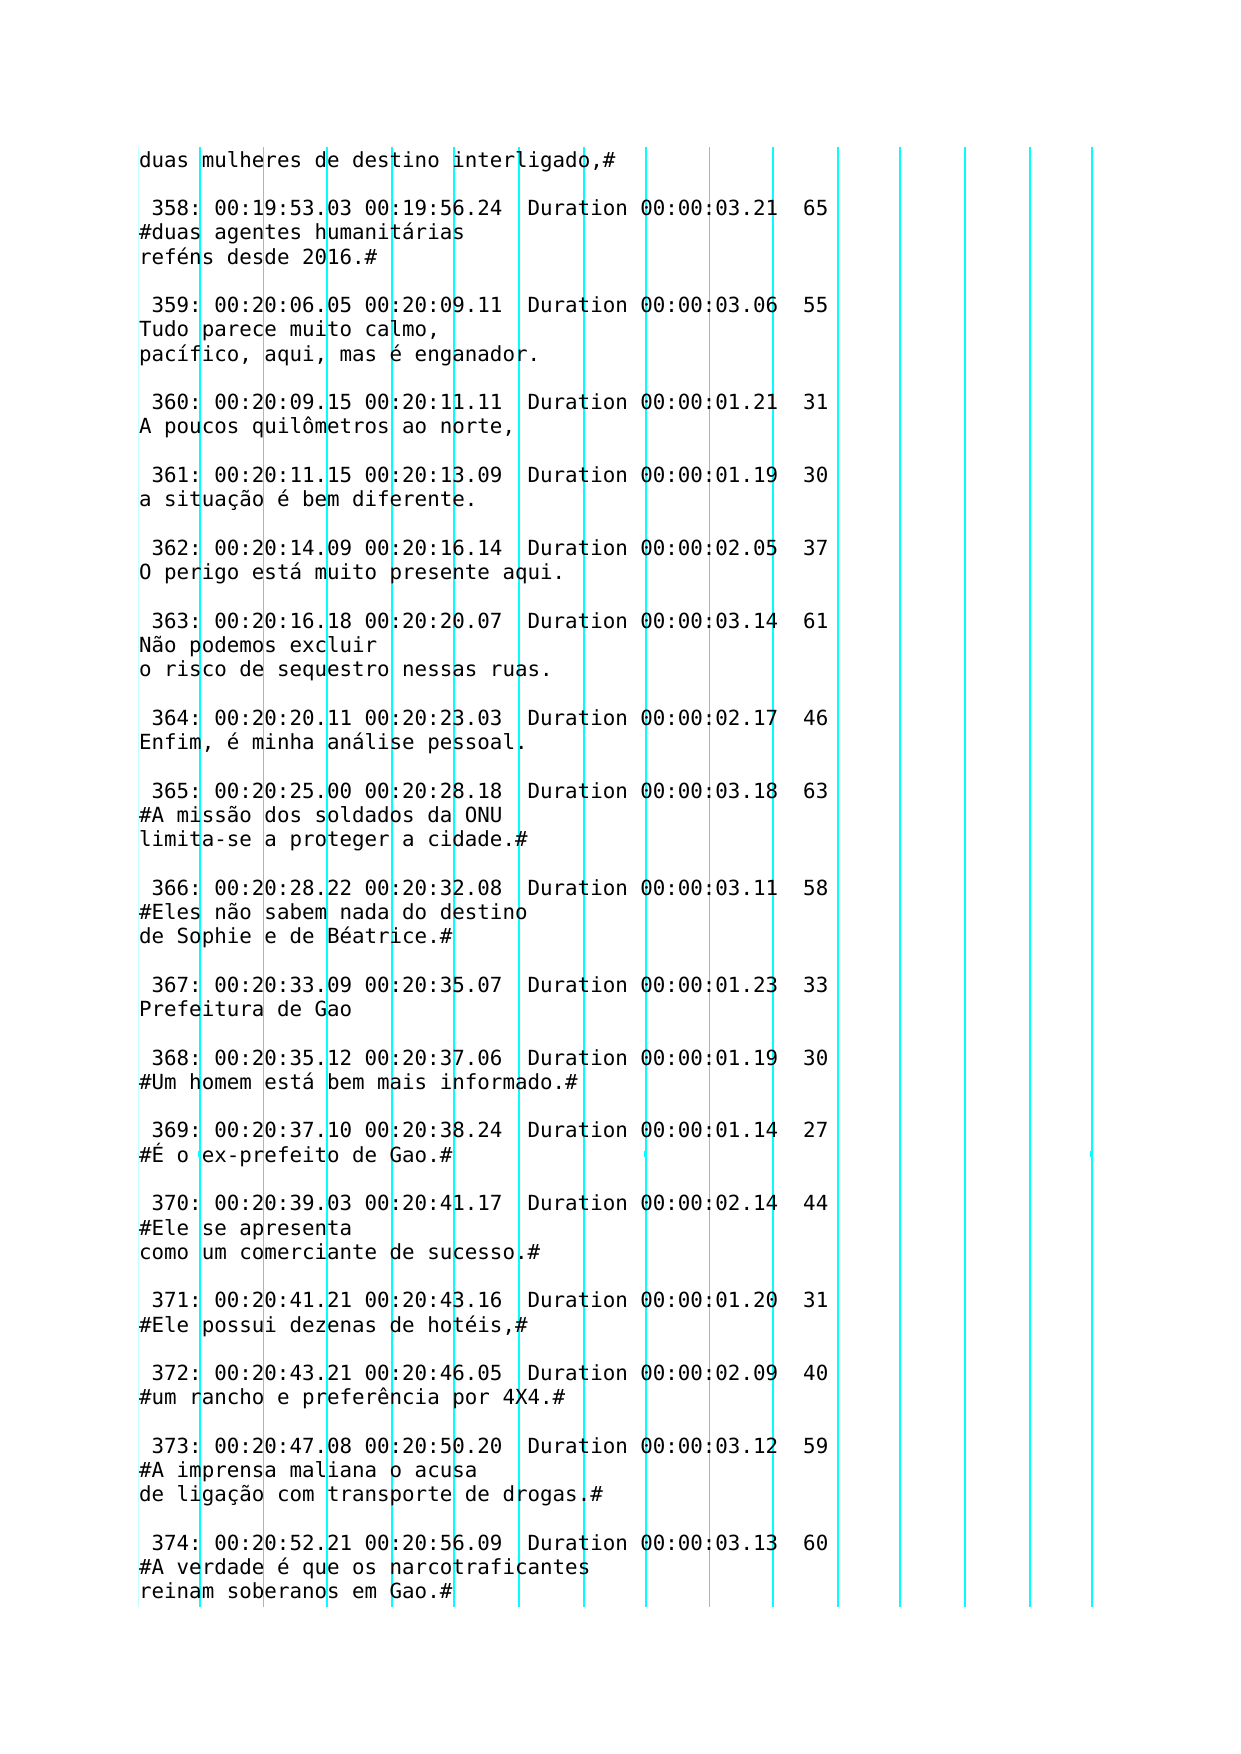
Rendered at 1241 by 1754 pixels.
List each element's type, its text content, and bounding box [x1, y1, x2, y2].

text #um rancho e preferência por 4X4.# [139, 1385, 1101, 1410]
text #Eles não sabem nada do destino [139, 900, 1101, 924]
text Não podemos excluir [139, 633, 1101, 657]
text 373: 00:20:47.08 00:20:50.20 Duration 00:00:03.12 59 [139, 1434, 1101, 1458]
text duas mulheres de destino interligado,# [139, 148, 1101, 172]
text como um comerciante de sucesso.# [139, 1240, 1101, 1264]
text 364: 00:20:20.11 00:20:23.03 Duration 00:00:02.17 46 [139, 706, 1101, 730]
text 372: 00:20:43.21 00:20:46.05 Duration 00:00:02.09 40 [139, 1361, 1101, 1385]
text 360: 00:20:09.15 00:20:11.11 Duration 00:00:01.21 31 [139, 390, 1101, 414]
text #A verdade é que os narcotraficantes [139, 1555, 1101, 1579]
text limita-se a proteger a cidade.# [139, 827, 1101, 851]
text 359: 00:20:06.05 00:20:09.11 Duration 00:00:03.06 55 [139, 293, 1101, 317]
text #Um homem está bem mais informado.# [139, 1070, 1101, 1094]
text 365: 00:20:25.00 00:20:28.18 Duration 00:00:03.18 63 [139, 779, 1101, 803]
text o risco de sequestro nessas ruas. [139, 657, 1101, 682]
text Enfim, é minha análise pessoal. [139, 730, 1101, 754]
text #Ele possui dezenas de hotéis,# [139, 1313, 1101, 1337]
text #Ele se apresenta [139, 1216, 1101, 1240]
text 367: 00:20:33.09 00:20:35.07 Duration 00:00:01.23 33 [139, 973, 1101, 997]
text 358: 00:19:53.03 00:19:56.24 Duration 00:00:03.21 65 [139, 196, 1101, 220]
text reinam soberanos em Gao.# [139, 1579, 1101, 1604]
text de Sophie e de Béatrice.# [139, 924, 1101, 948]
text #A missão dos soldados da ONU [139, 803, 1101, 827]
text 363: 00:20:16.18 00:20:20.07 Duration 00:00:03.14 61 [139, 609, 1101, 633]
text 374: 00:20:52.21 00:20:56.09 Duration 00:00:03.13 60 [139, 1531, 1101, 1555]
text Prefeitura de Gao [139, 997, 1101, 1021]
text a situação é bem diferente. [139, 487, 1101, 512]
text A poucos quilômetros ao norte, [139, 414, 1101, 439]
text #duas agentes humanitárias [139, 220, 1101, 245]
text 361: 00:20:11.15 00:20:13.09 Duration 00:00:01.19 30 [139, 463, 1101, 487]
text reféns desde 2016.# [139, 245, 1101, 269]
text O perigo está muito presente aqui. [139, 560, 1101, 584]
text 369: 00:20:37.10 00:20:38.24 Duration 00:00:01.14 27 [139, 1118, 1101, 1143]
text 362: 00:20:14.09 00:20:16.14 Duration 00:00:02.05 37 [139, 536, 1101, 560]
text #A imprensa maliana o acusa [139, 1458, 1101, 1482]
text 366: 00:20:28.22 00:20:32.08 Duration 00:00:03.11 58 [139, 876, 1101, 900]
text 371: 00:20:41.21 00:20:43.16 Duration 00:00:01.20 31 [139, 1288, 1101, 1313]
text de ligação com transporte de drogas.# [139, 1482, 1101, 1507]
text 370: 00:20:39.03 00:20:41.17 Duration 00:00:02.14 44 [139, 1191, 1101, 1216]
text pacífico, aqui, mas é enganador. [139, 342, 1101, 366]
text #É o ex-prefeito de Gao.# [139, 1143, 1101, 1167]
text 368: 00:20:35.12 00:20:37.06 Duration 00:00:01.19 30 [139, 1046, 1101, 1070]
text Tudo parece muito calmo, [139, 317, 1101, 342]
picture [138, 147, 1102, 1607]
